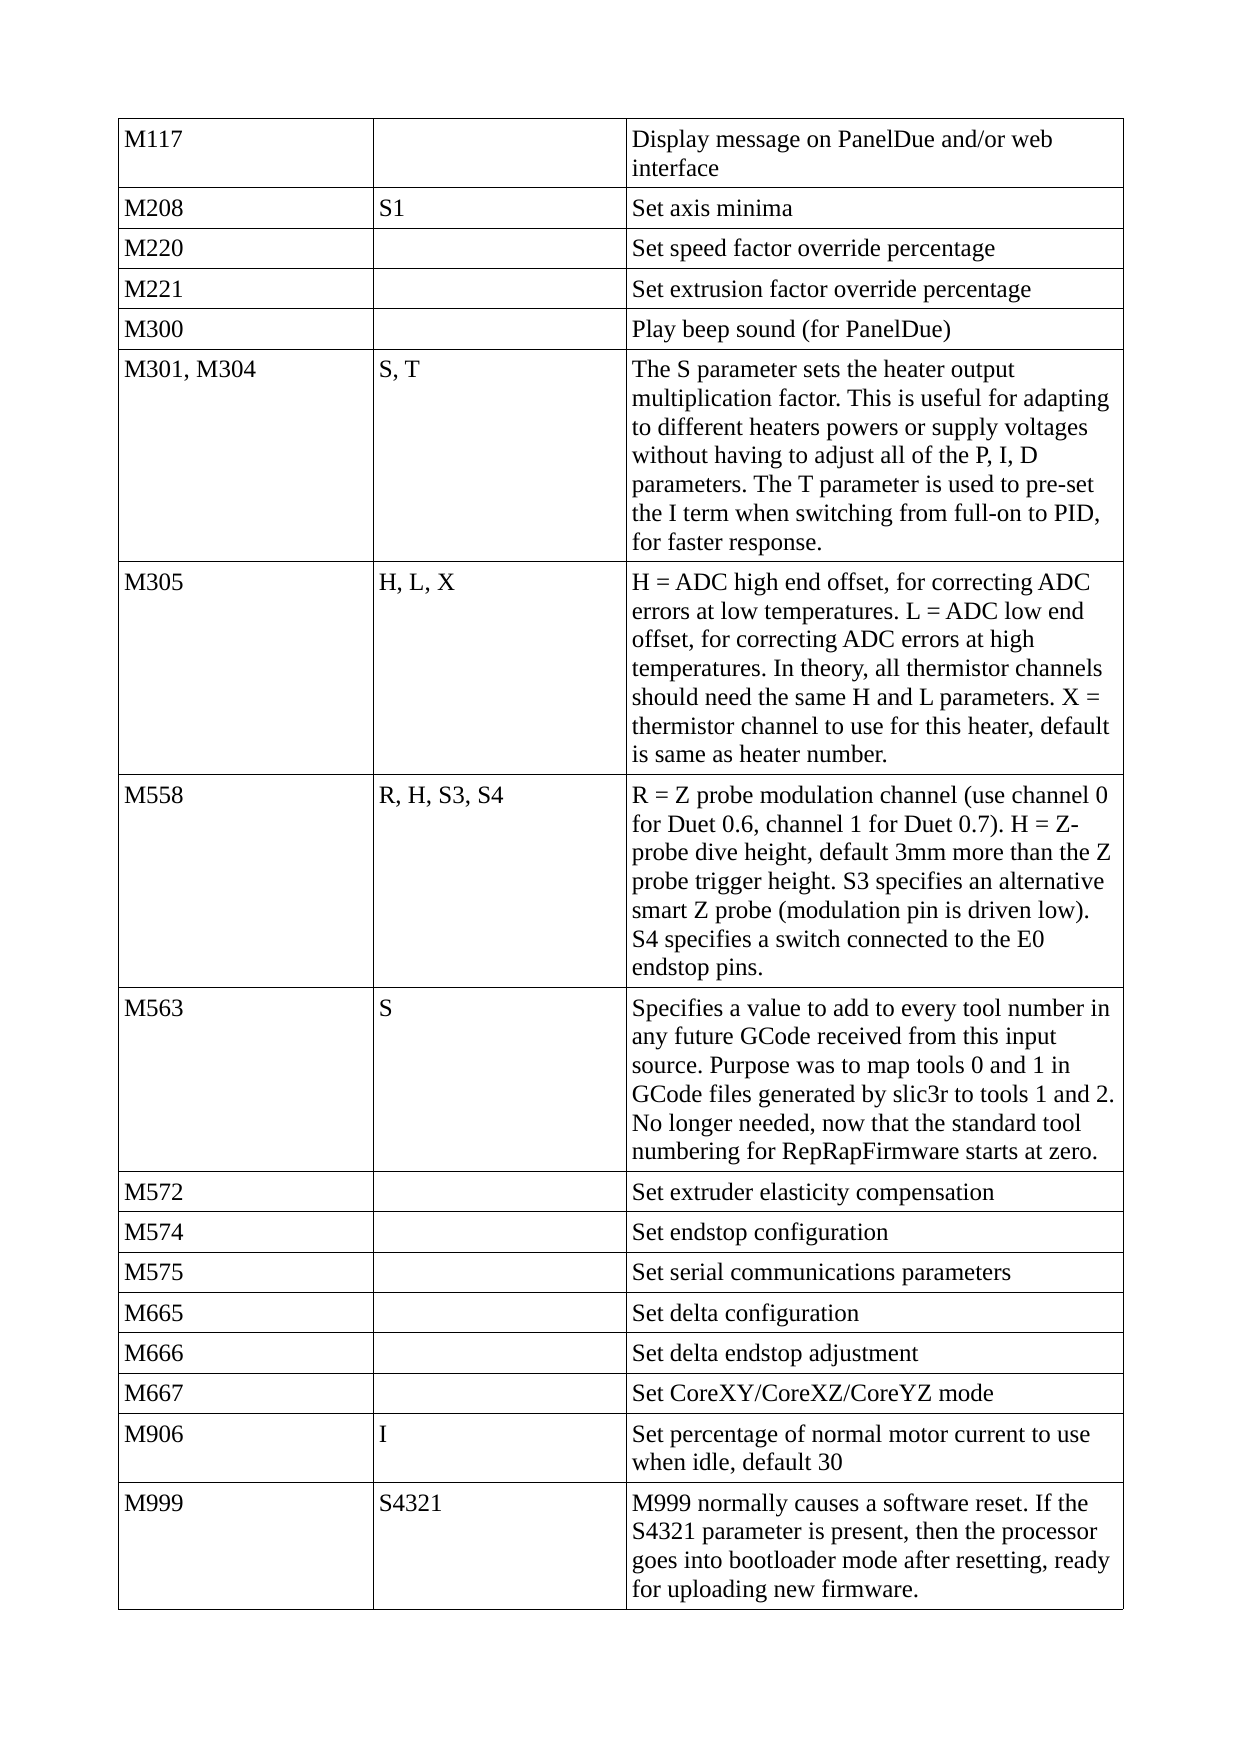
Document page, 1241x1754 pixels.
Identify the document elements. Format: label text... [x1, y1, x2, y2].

table_cell [374, 1333, 626, 1372]
table_cell M208 [119, 188, 373, 227]
table_cell [374, 119, 626, 187]
table_cell S1 [374, 188, 626, 227]
table_cell [374, 1293, 626, 1332]
table_cell H, L, X [374, 562, 626, 774]
table_cell H = ADC high end offset, for correcting ADC errors at low temperatures. L = ADC low end offset, for correcting ADC errors at high temperatures. In theory, all thermistor channels should need the same H and L parameters. X = thermistor channel to use for this heater, default is same as heater number. [627, 562, 1123, 774]
table_cell Set delta endstop adjustment [627, 1333, 1123, 1372]
table_cell R, H, S3, S4 [374, 775, 626, 987]
table_cell M999 normally causes a software reset. If the S4321 parameter is present, then the processor goes into bootloader mode after resetting, ready for uploading new firmware. [627, 1483, 1123, 1608]
table_cell M575 [119, 1253, 373, 1292]
table_cell M572 [119, 1172, 373, 1211]
table_cell Set serial communications parameters [627, 1253, 1123, 1292]
table_cell M117 [119, 119, 373, 187]
table_cell Set endstop configuration [627, 1212, 1123, 1252]
table_cell M999 [119, 1483, 373, 1608]
table_cell Set extrusion factor override percentage [627, 269, 1123, 308]
table_cell Specifies a value to add to every tool number in any future GCode received from this input source. Purpose was to map tools 0 and 1 in GCode files generated by slic3r to tools 1 and 2. No longer needed, now that the standard tool numbering for RepRapFirmware starts at zero. [627, 988, 1123, 1171]
table_cell M666 [119, 1333, 373, 1372]
table_cell [374, 1374, 626, 1413]
table_cell Set axis minima [627, 188, 1123, 227]
table_cell M221 [119, 269, 373, 308]
table_cell Set speed factor override percentage [627, 229, 1123, 268]
table_cell R = Z probe modulation channel (use channel 0 for Duet 0.6, channel 1 for Duet 0.7). H = Z-probe dive height, default 3mm more than the Z probe trigger height. S3 specifies an alternative smart Z probe (modulation pin is driven low). S4 specifies a switch connected to the E0 endstop pins. [627, 775, 1123, 987]
table_cell Set extruder elasticity compensation [627, 1172, 1123, 1211]
table_cell S4321 [374, 1483, 626, 1608]
table_cell M301, M304 [119, 350, 373, 561]
table_cell [374, 269, 626, 308]
table_cell M305 [119, 562, 373, 774]
table_cell I [374, 1414, 626, 1482]
table_cell Set percentage of normal motor current to use when idle, default 30 [627, 1414, 1123, 1482]
table_cell [374, 1172, 626, 1211]
table_cell [374, 229, 626, 268]
table_cell [374, 309, 626, 348]
table_cell The S parameter sets the heater output multiplication factor. This is useful for adapting to different heaters powers or supply voltages without having to adjust all of the P, I, D parameters. The T parameter is used to pre-set the I term when switching from full-on to PID, for faster response. [627, 350, 1123, 561]
table_cell S, T [374, 350, 626, 561]
table_cell M558 [119, 775, 373, 987]
table_cell M563 [119, 988, 373, 1171]
table_cell Play beep sound (for PanelDue) [627, 309, 1123, 348]
table_cell M574 [119, 1212, 373, 1252]
table_cell M220 [119, 229, 373, 268]
table_cell [374, 1253, 626, 1292]
table_cell M667 [119, 1374, 373, 1413]
table_cell M665 [119, 1293, 373, 1332]
table_cell Set delta configuration [627, 1293, 1123, 1332]
table_cell M906 [119, 1414, 373, 1482]
table_cell [374, 1212, 626, 1252]
table_cell M300 [119, 309, 373, 348]
table_cell Set CoreXY/CoreXZ/CoreYZ mode [627, 1374, 1123, 1413]
table_cell S [374, 988, 626, 1171]
table_cell Display message on PanelDue and/or web interface [627, 119, 1123, 187]
